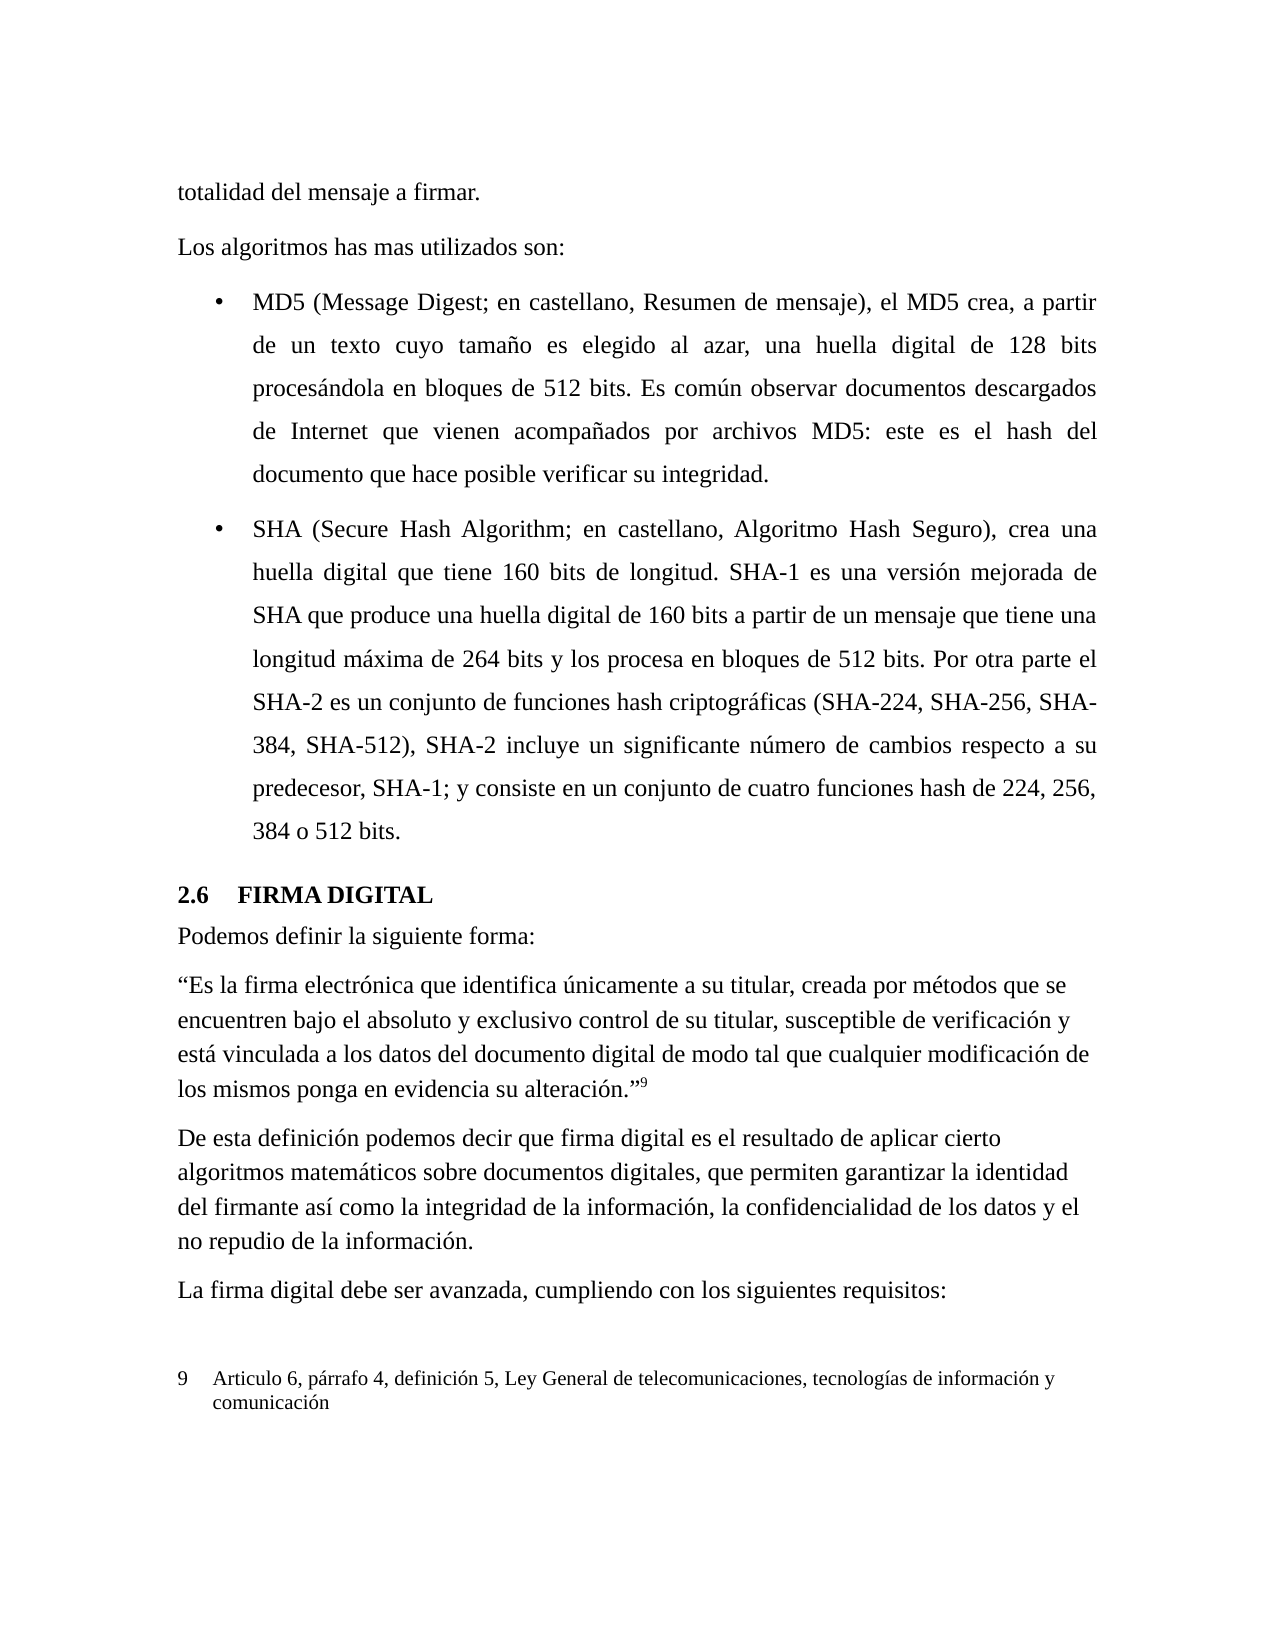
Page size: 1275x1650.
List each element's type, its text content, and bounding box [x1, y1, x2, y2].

text De esta definición podemos decir que firma digital es el resultado de aplicar cierto algoritmos matemáticos sobre documentos digitales, que permiten garantizar la identidad del firmante así como la integridad de la información, la confidencialidad de los datos y el no repudio de la información. [177, 1123, 1098, 1255]
text totalidad del mensaje a firmar. [177, 177, 1098, 206]
text Podemos definir la siguiente forma: [177, 921, 1098, 950]
text “Es la firma electrónica que identifica únicamente a su titular, creada por métodos que se encuentren bajo el absoluto y exclusivo control de su titular, susceptible de verificación y está vinculada a los datos del documento digital de modo tal que cualquier modificación de los mismos ponga en evidencia su alteración.” [177, 971, 1098, 1103]
list SHA (Secure Hash Algorithm; en castellano, Algoritmo Hash Seguro), crea una huella digital que tiene 160 bits de longitud. SHA-1 es una versión mejorada de SHA que produce una huella digital de 160 bits a partir de un mensaje que tiene una longitud máxima de 264 bits y los procesa en bloques de 512 bits. Por otra parte el SHA-2 es un conjunto de funciones hash criptográficas (SHA-224, SHA-256, SHA-384, SHA-512), SHA-2 incluye un significante número de cambios respecto a su predecesor, SHA-1; y consiste en un conjunto de cuatro funciones hash de 224, 256, 384 o 512 bits. [215, 514, 1098, 845]
text Articulo 6, párrafo 4, definición 5, Ley General de telecomunicaciones, tecnologías de información y comunicación [177, 1366, 1098, 1414]
subtitle FIRMA DIGITAL [177, 880, 1098, 909]
text Los algoritmos has mas utilizados son: [177, 232, 1098, 261]
list MD5 (Message Digest; en castellano, Resumen de mensaje), el MD5 crea, a partir de un texto cuyo tamaño es elegido al azar, una huella digital de 128 bits procesándola en bloques de 512 bits. Es común observar documentos descargados de Internet que vienen acompañados por archivos MD5: este es el hash del documento que hace posible verificar su integridad. [215, 287, 1098, 488]
text La firma digital debe ser avanzada, cumpliendo con los siguientes requisitos: [177, 1276, 1098, 1304]
